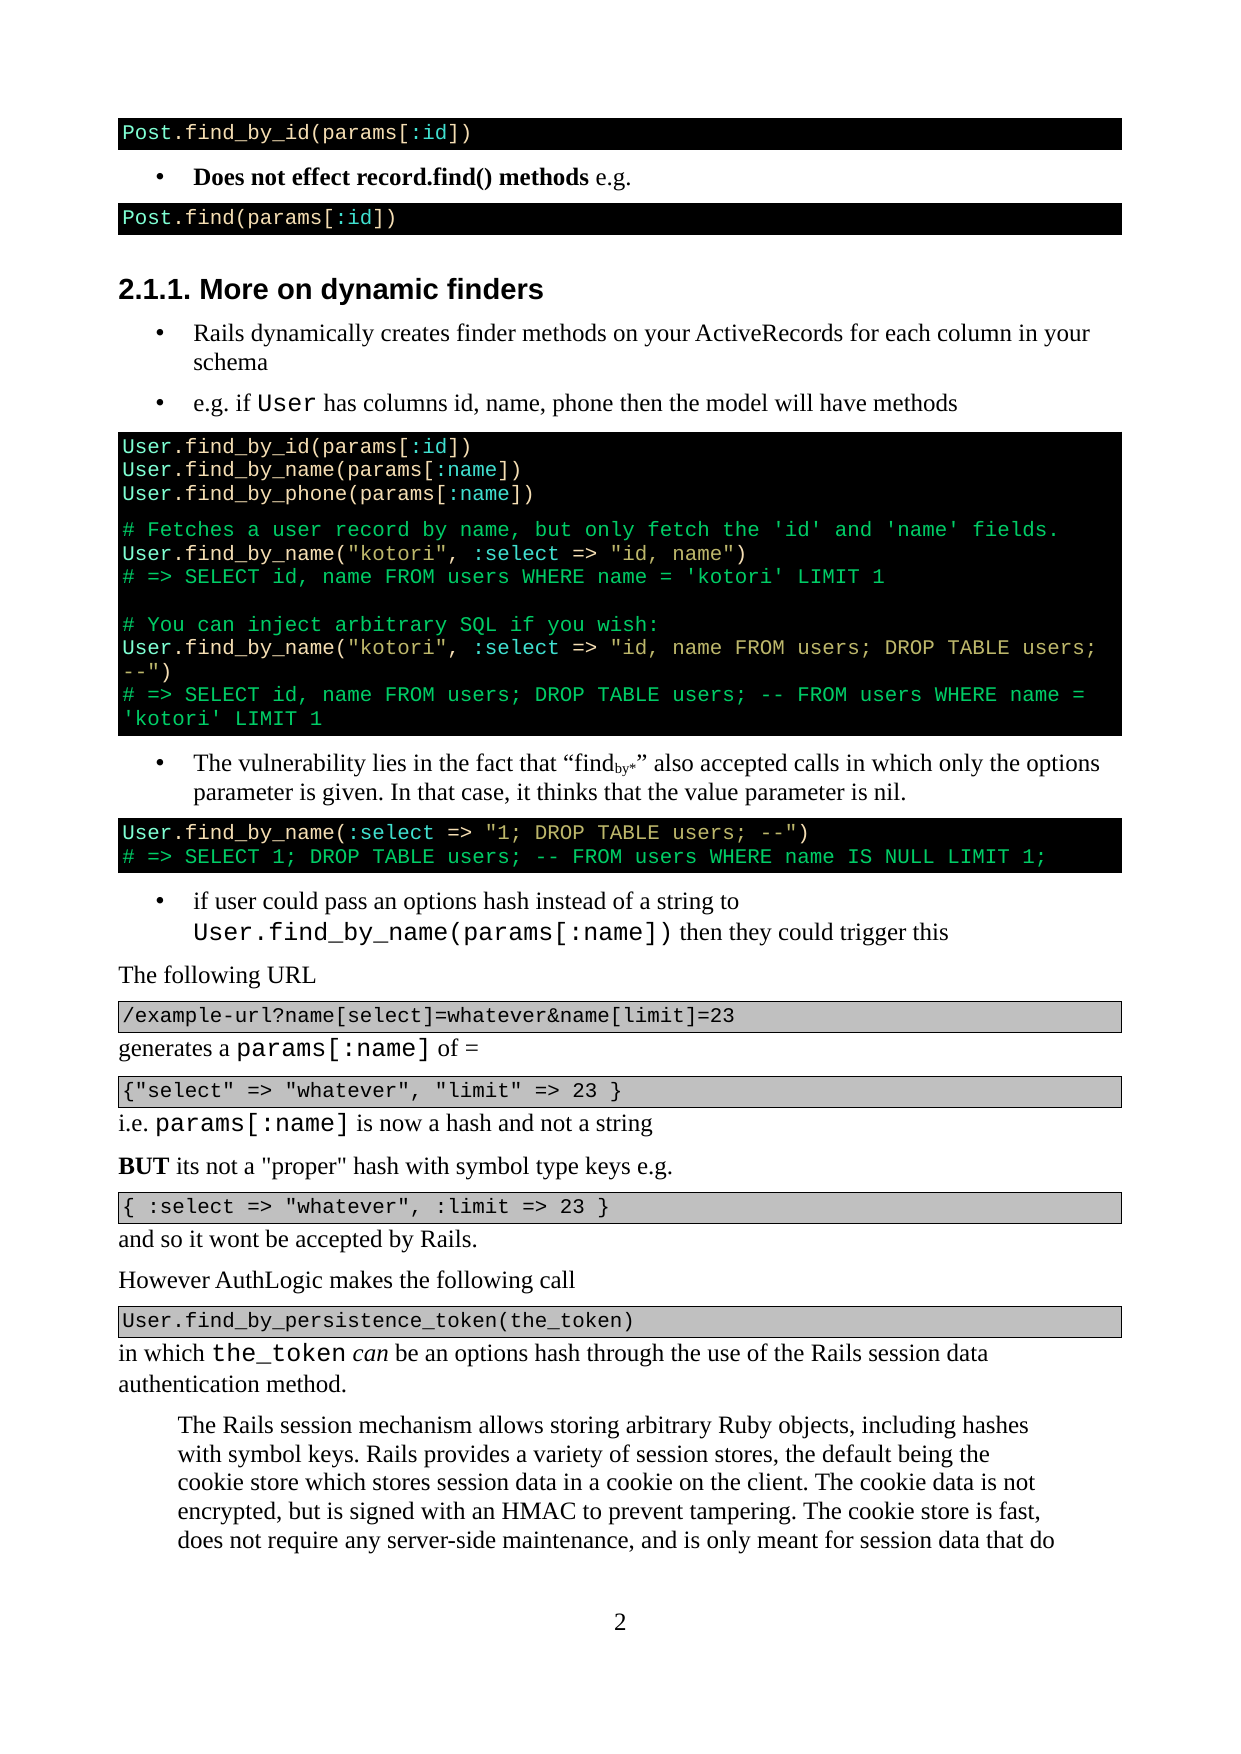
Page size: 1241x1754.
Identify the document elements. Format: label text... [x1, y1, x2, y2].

text # => SELECT 1; DROP TABLE users; -- FROM users WHERE name IS NULL LIMIT 1; [119, 842, 1121, 872]
text User.find_by_id(params[:id]) [119, 433, 1121, 455]
list if user could pass an options hash instead of a string to User.find_by_name(params[:name]) then they could trigger this [156, 886, 1122, 947]
text User.find_by_name("kotori", :select => "id, name") [119, 539, 1121, 562]
subtitle More on dynamic finders [118, 272, 1122, 306]
text in which the_token can be an options hash through the use of the Rails session data authentication method. [118, 1338, 1122, 1397]
text However AuthLogic makes the following call [118, 1265, 1122, 1294]
text Post.find_by_id(params[:id]) [119, 119, 1121, 149]
text # You can inject arbitrary SQL if you wish: [119, 609, 1121, 633]
list Rails dynamically creates finder methods on your ActiveRecords for each column in your schema [156, 318, 1122, 376]
list The vulnerability lies in the fact that “findby*” also accepted calls in which only the options parameter is given. In that case, it thinks that the value parameter is nil. [156, 748, 1122, 806]
text BUT its not a "proper" hash with symbol type keys e.g. [118, 1151, 1122, 1180]
text User.find_by_name(params[:name]) [119, 455, 1121, 479]
text User.find_by_name("kotori", :select => "id, name FROM users; DROP TABLE users; --") [119, 633, 1121, 681]
text The following URL [118, 960, 1122, 989]
text i.e. params[:name] is now a hash and not a string [118, 1108, 1122, 1138]
text # => SELECT id, name FROM users; DROP TABLE users; -- FROM users WHERE name = 'kotori' LIMIT 1 [119, 681, 1121, 735]
text User.find_by_persistence_token(the_token) [119, 1307, 1121, 1337]
text and so it wont be accepted by Rails. [118, 1224, 1122, 1252]
text # Fetches a user record by name, but only fetch the 'id' and 'name' fields. [119, 515, 1121, 539]
list e.g. if User has columns id, name, phone then the model will have methods [156, 388, 1122, 419]
text Post.find(params[:id]) [119, 204, 1121, 234]
list Does not effect record.find() methods e.g. [156, 162, 1122, 191]
text User.find_by_name(:select => "1; DROP TABLE users; --") [119, 819, 1121, 842]
text The Rails session mechanism allows storing arbitrary Ruby objects, including hashes with symbol keys. Rails provides a variety of session stores, the default being the cookie store which stores session data in a cookie on the client. The cookie data is not encrypted, but is signed with an HMAC to prevent tampering. The cookie store is fast, does not require any server-side maintenance, and is only meant for session data that do [177, 1410, 1063, 1554]
text /example-url?name[select]=whatever&name[limit]=23 [119, 1002, 1121, 1032]
text generates a params[:name] of = [118, 1033, 1122, 1063]
text # => SELECT id, name FROM users WHERE name = 'kotori' LIMIT 1 [119, 562, 1121, 586]
text { :select => "whatever", :limit => 23 } [119, 1193, 1121, 1223]
text {"select" => "whatever", "limit" => 23 } [119, 1077, 1121, 1107]
text User.find_by_phone(params[:name]) [119, 479, 1121, 507]
